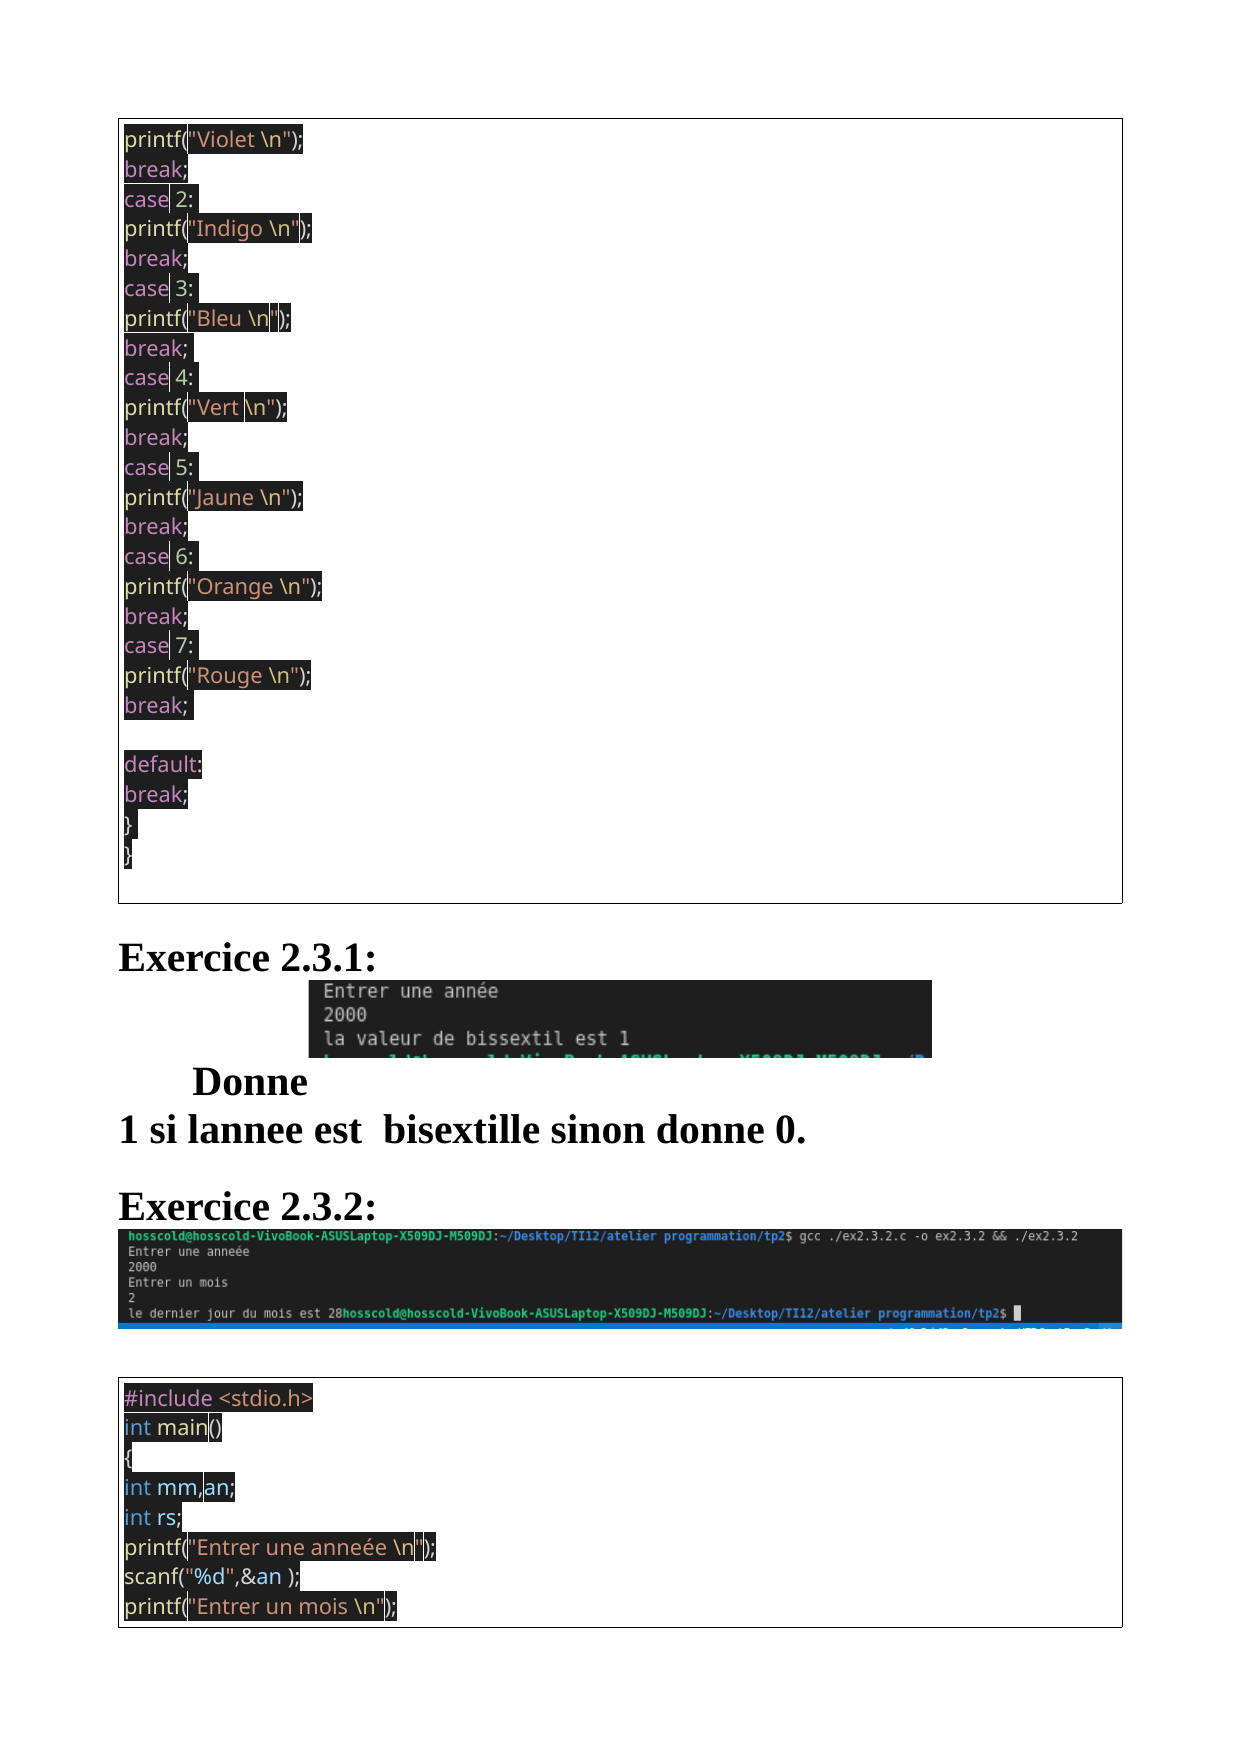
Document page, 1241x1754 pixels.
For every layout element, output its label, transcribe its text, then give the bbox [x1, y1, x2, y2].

table_header printf("Violet \n"); break; case 2: printf("Indigo \n"); break; case 3: printf("Bleu \n"); break; case 4: printf("Vert \n"); break; case 5: printf("Jaune \n"); break; case 6: printf("Orange \n"); break; case 7: printf("Rouge \n"); break; default: break; } } [119, 119, 1122, 903]
text Exercice 2.3.1: [118, 932, 1122, 980]
table_header #include <stdio.h> int main() { int mm,an; int rs; printf("Entrer une anneée \n"); scanf("%d",&an ); printf("Entrer un mois \n"); [119, 1378, 1122, 1627]
text Donne 1 si lannee est bisextille sinon donne 0. [118, 1009, 1122, 1152]
picture [118, 1229, 1123, 1329]
picture [308, 980, 932, 1058]
text Exercice 2.3.2: [118, 1181, 1122, 1229]
